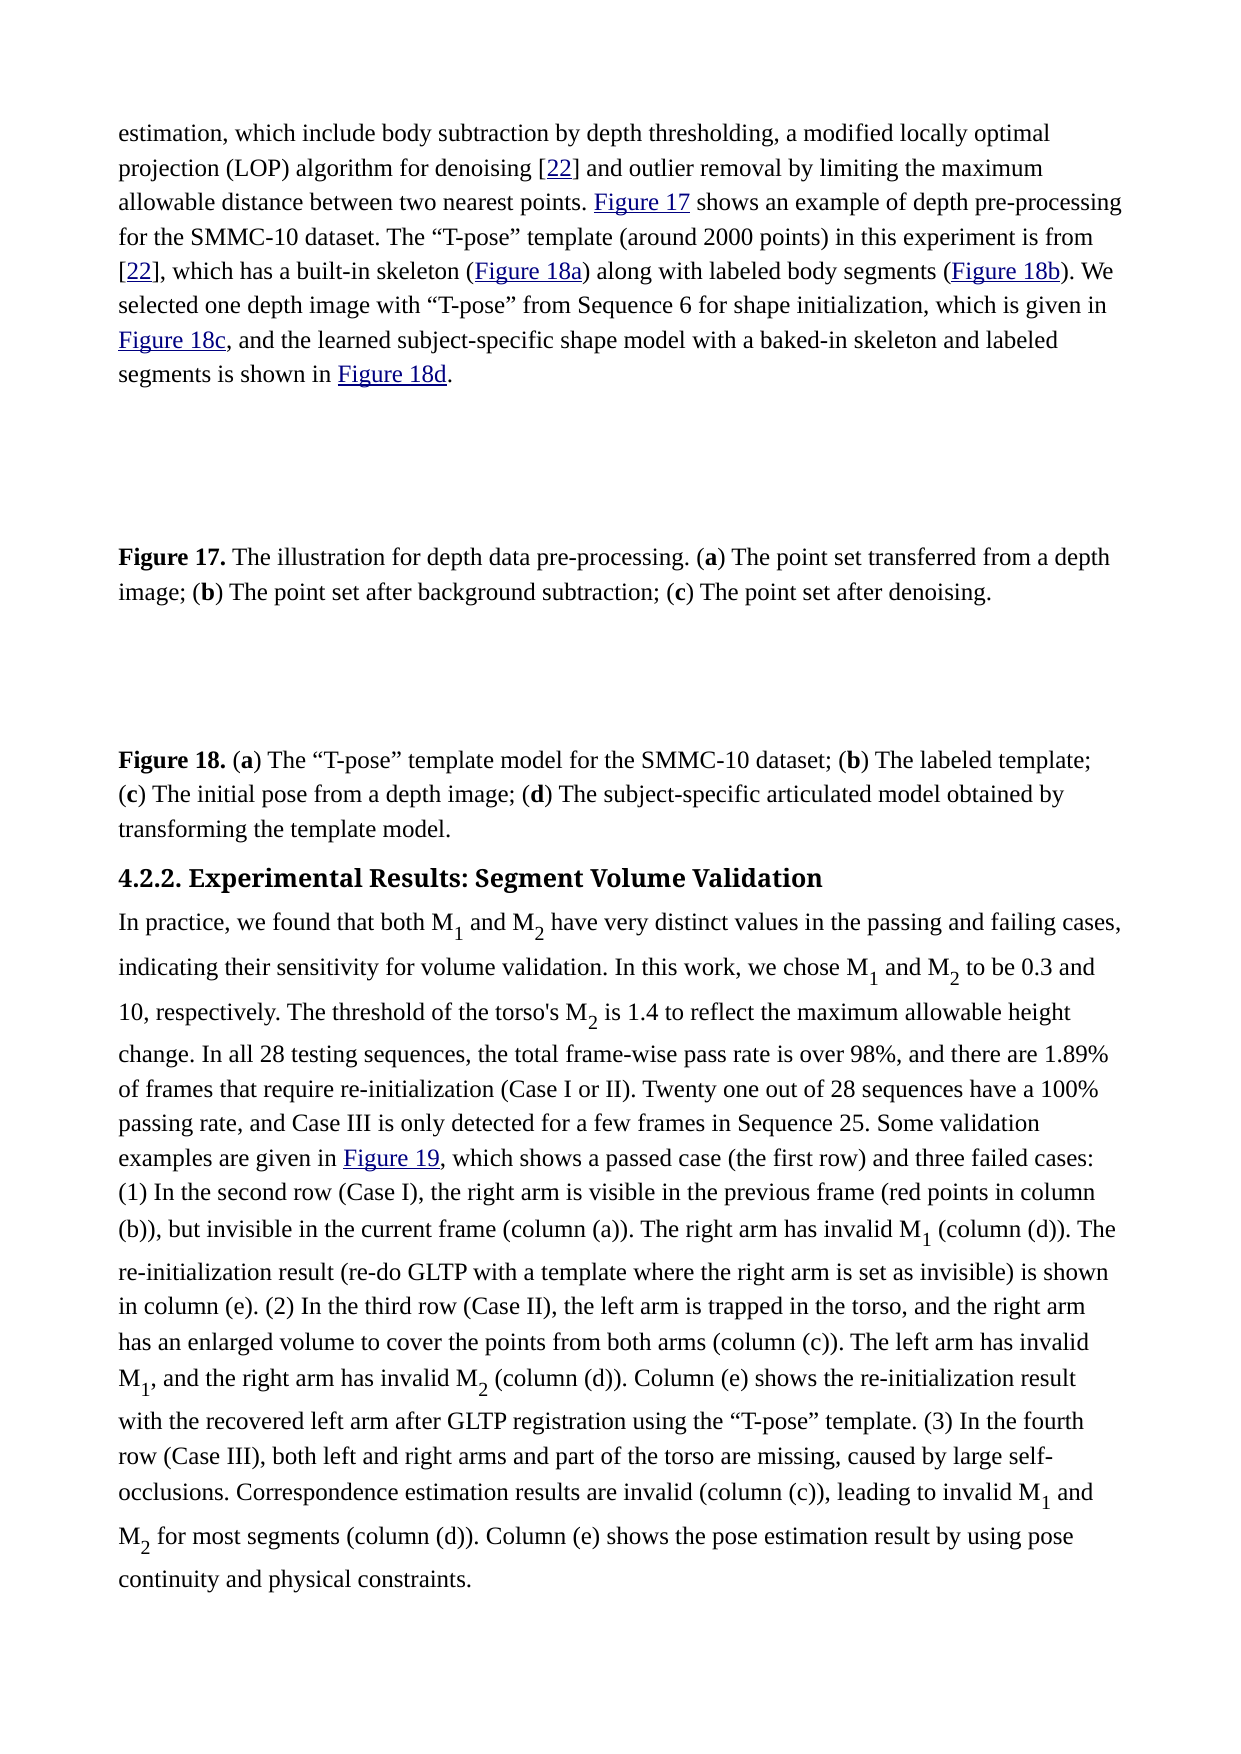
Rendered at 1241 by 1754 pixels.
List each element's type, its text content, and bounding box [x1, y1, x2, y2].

text Figure 17. The illustration for depth data pre-processing. (a) The point set transferred from a depth image; (b) The point set after background subtraction; (c) The point set after denoising. [118, 542, 1122, 606]
text Figure 18. (a) The “T-pose” template model for the SMMC-10 dataset; (b) The labeled template; (c) The initial pose from a depth image; (d) The subject-specific articulated model obtained by transforming the template model. [118, 745, 1122, 843]
subtitle 4.2.2. Experimental Results: Segment Volume Validation [118, 861, 1122, 895]
text estimation, which include body subtraction by depth thresholding, a modified locally optimal projection (LOP) algorithm for denoising [22] and outlier removal by limiting the maximum allowable distance between two nearest points. Figure 17 shows an example of depth pre-processing for the SMMC-10 dataset. The “T-pose” template (around 2000 points) in this experiment is from [22], which has a built-in skeleton (Figure 18a) along with labeled body segments (Figure 18b). We selected one depth image with “T-pose” from Sequence 6 for shape initialization, which is given in Figure 18c, and the learned subject-specific shape model with a baked-in skeleton and labeled segments is shown in Figure 18d. [118, 118, 1122, 388]
text In practice, we found that both M1 and M2 have very distinct values in the passing and failing cases, indicating their sensitivity for volume validation. In this work, we chose M1 and M2 to be 0.3 and 10, respectively. The threshold of the torso's M2 is 1.4 to reflect the maximum allowable height change. In all 28 testing sequences, the total frame-wise pass rate is over 98%, and there are 1.89% of frames that require re-initialization (Case I or II). Twenty one out of 28 sequences have a 100% passing rate, and Case III is only detected for a few frames in Sequence 25. Some validation examples are given in Figure 19, which shows a passed case (the first row) and three failed cases: (1) In the second row (Case I), the right arm is visible in the previous frame (red points in column (b)), but invisible in the current frame (column (a)). The right arm has invalid M1 (column (d)). The re-initialization result (re-do GLTP with a template where the right arm is set as invisible) is shown in column (e). (2) In the third row (Case II), the left arm is trapped in the torso, and the right arm has an enlarged volume to cover the points from both arms (column (c)). The left arm has invalid M1, and the right arm has invalid M2 (column (d)). Column (e) shows the re-initialization result with the recovered left arm after GLTP registration using the “T-pose” template. (3) In the fourth row (Case III), both left and right arms and part of the torso are missing, caused by large self-occlusions. Correspondence estimation results are invalid (column (c)), leading to invalid M1 and M2 for most segments (column (d)). Column (e) shows the pose estimation result by using pose continuity and physical constraints. [118, 907, 1122, 1593]
